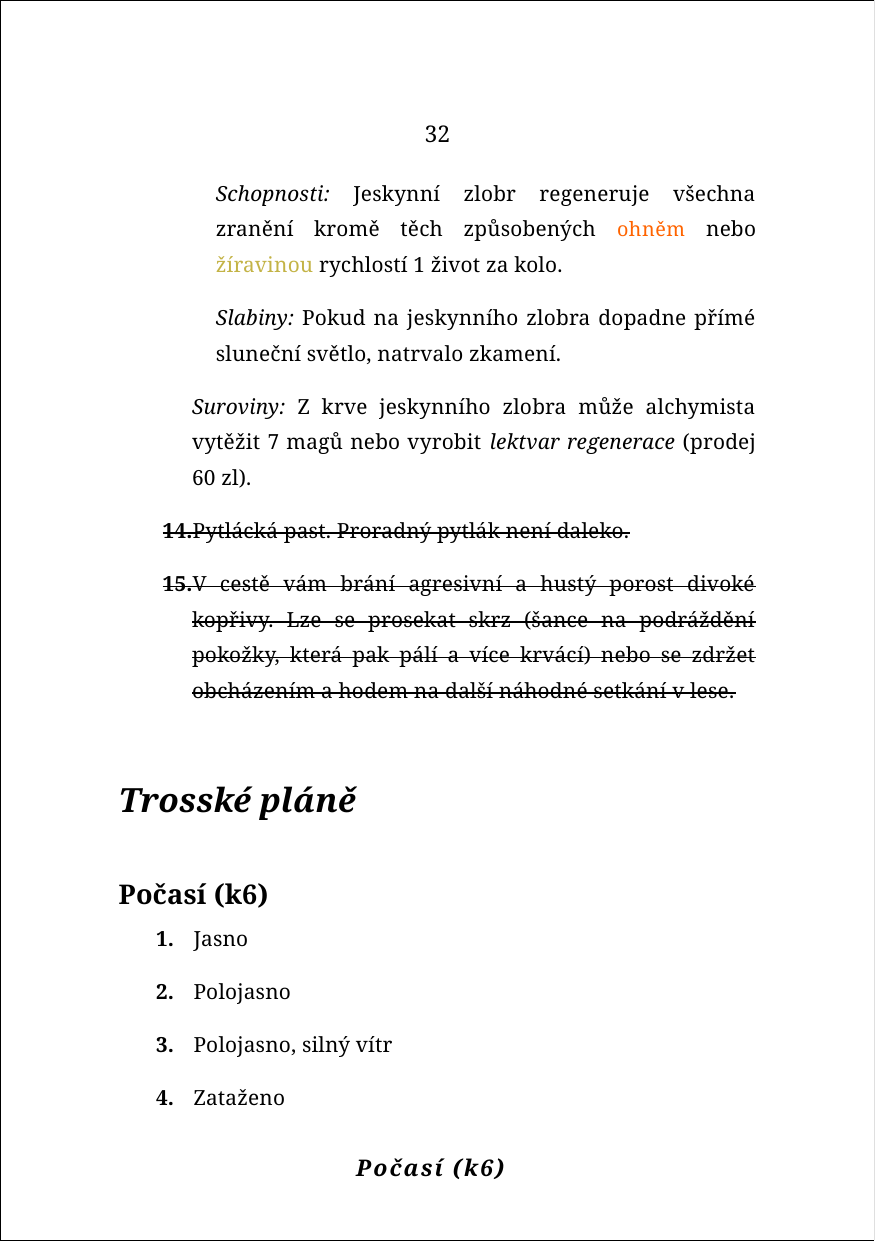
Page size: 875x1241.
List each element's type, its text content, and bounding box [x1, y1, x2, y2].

list Jasno [156, 924, 756, 952]
list V cestě vám brání agresivní a hustý porost divoké kopřivy. Lze se prosekat skrz (šance na podráždění pokožky, která pak pálí a více krvácí) nebo se zdržet obcházením a hodem na další náhodné setkání v lese. [162, 587, 756, 704]
list V cestě vám brání agresivní a hustý porost divoké kopřivy. Lze se prosekat skrz (šance na podráždění pokožky, která pak pálí a více krvácí) nebo se zdržet obcházením a hodem na další náhodné setkání v lese. [162, 569, 756, 586]
list Polojasno [156, 977, 756, 1005]
list Pytlácká past. Proradný pytlák není daleko. [162, 516, 756, 545]
list Schopnosti: Jeskynní zlobr regeneruje všechna zranění kromě těch způsobených ohněm nebo žíravinou rychlostí 1 život za kolo. [162, 179, 756, 278]
list Suroviny: Z krve jeskynního zlobra může alchymista vytěžit 7 magů nebo vyrobit lektvar regenerace (prodej 60 zl). [162, 392, 756, 491]
subtitle Počasí (k6) [118, 875, 756, 912]
subtitle Trosské pláně [118, 777, 756, 822]
list Zataženo [156, 1083, 756, 1112]
list Polojasno, silný vítr [156, 1030, 756, 1059]
list Slabiny: Pokud na jeskynního zlobra dopadne přímé sluneční světlo, natrvalo zkamení. [162, 303, 756, 367]
